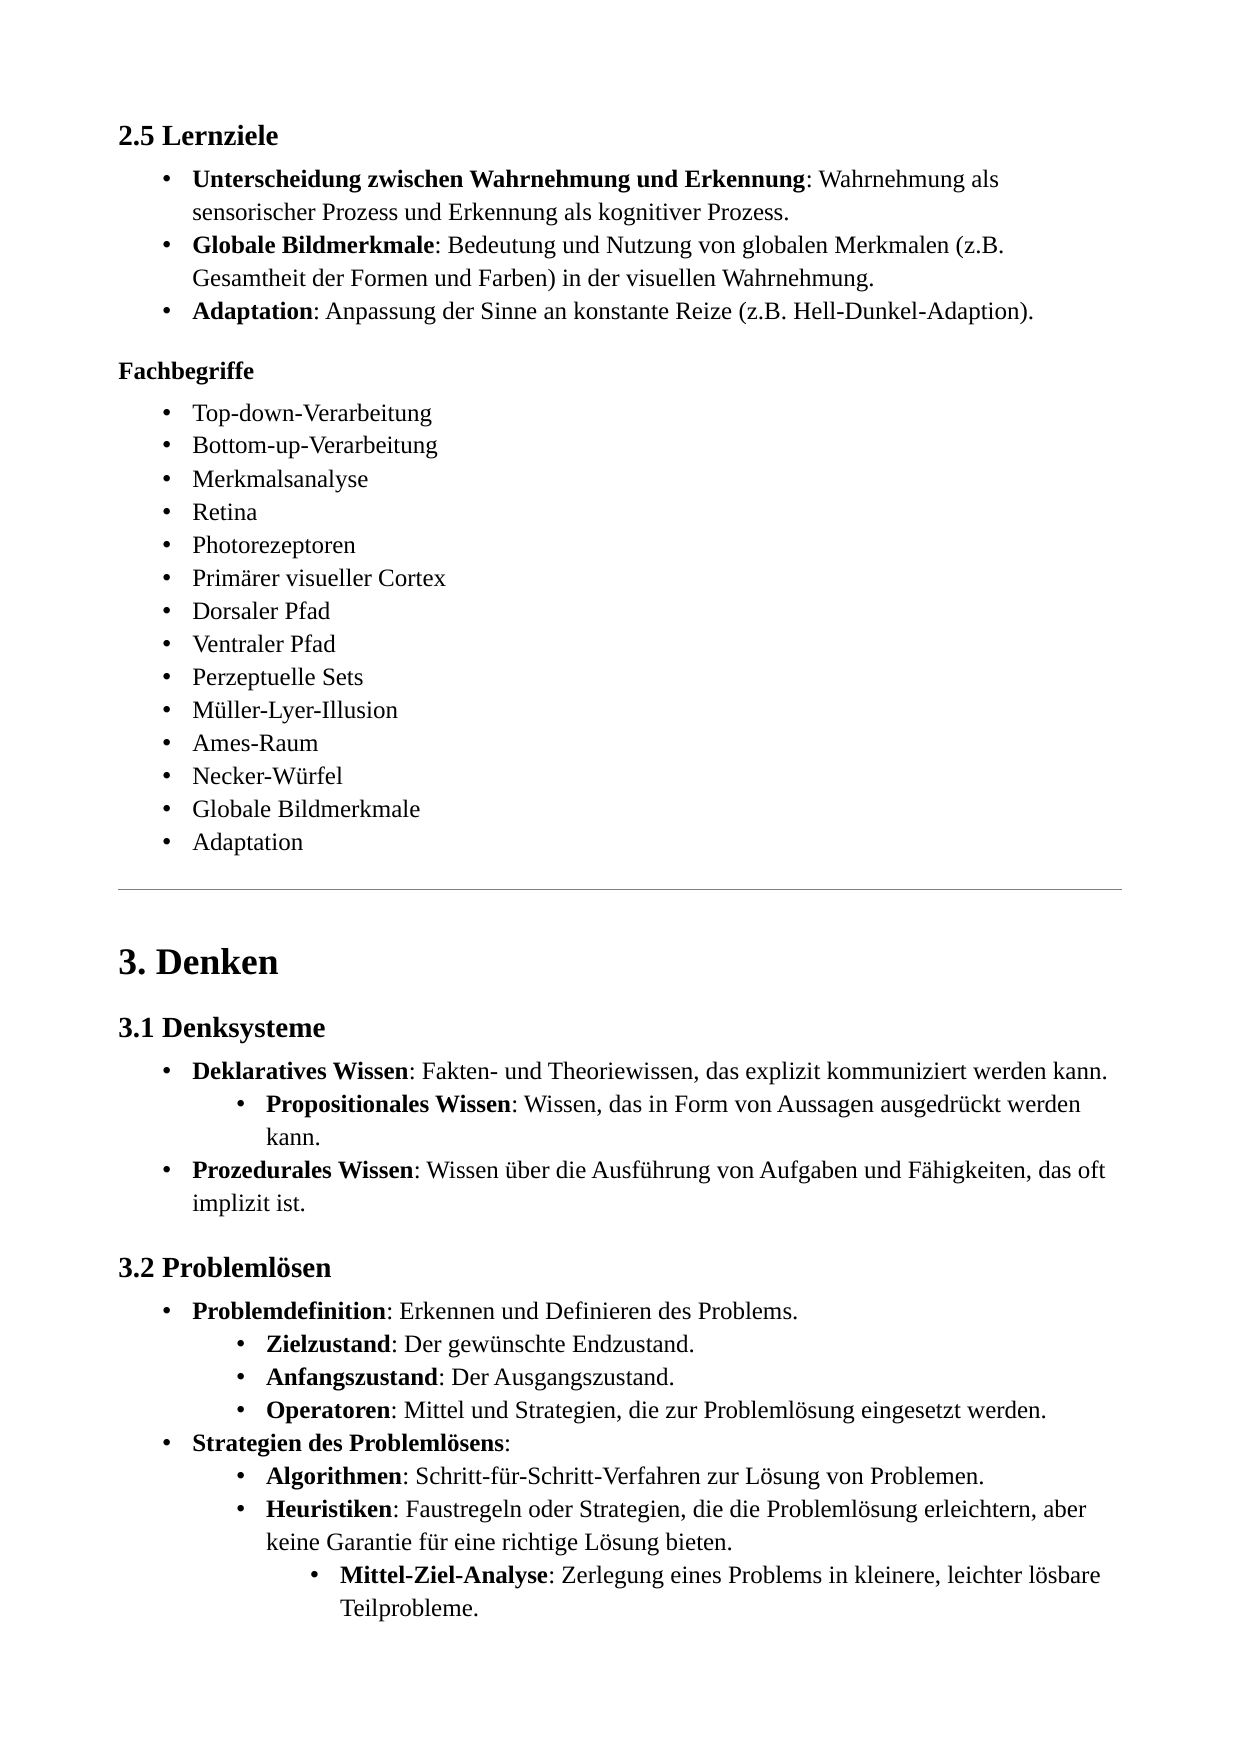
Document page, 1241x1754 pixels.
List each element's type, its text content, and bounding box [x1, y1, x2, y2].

list Algorithmen: Schritt-für-Schritt-Verfahren zur Lösung von Problemen. [236, 1461, 1122, 1490]
subtitle 3.2 Problemlösen [118, 1250, 1122, 1284]
list Ames-Raum [162, 728, 1122, 757]
subtitle 3.1 Denksysteme [118, 1010, 1122, 1043]
subtitle 3. Denken [118, 939, 1122, 983]
list Problemdefinition: Erkennen und Definieren des Problems. [162, 1296, 1122, 1325]
list Müller-Lyer-Illusion [162, 695, 1122, 723]
list Zielzustand: Der gewünschte Endzustand. [236, 1329, 1122, 1358]
list Operatoren: Mittel und Strategien, die zur Problemlösung eingesetzt werden. [236, 1395, 1122, 1424]
list Top-down-Verarbeitung [162, 398, 1122, 426]
list Unterscheidung zwischen Wahrnehmung und Erkennung: Wahrnehmung als sensorischer Prozess und Erkennung als kognitiver Prozess. [162, 164, 1122, 226]
list Retina [162, 497, 1122, 525]
list Dorsaler Pfad [162, 596, 1122, 624]
subtitle 2.5 Lernziele [118, 118, 1122, 152]
list Mittel-Ziel-Analyse: Zerlegung eines Problems in kleinere, leichter lösbare Teilprobleme. [310, 1560, 1122, 1622]
list Propositionales Wissen: Wissen, das in Form von Aussagen ausgedrückt werden kann. [236, 1089, 1122, 1151]
list Prozedurales Wissen: Wissen über die Ausführung von Aufgaben und Fähigkeiten, das oft implizit ist. [162, 1155, 1122, 1217]
list Globale Bildmerkmale [162, 794, 1122, 823]
list Primärer visueller Cortex [162, 563, 1122, 591]
subtitle Fachbegriffe [118, 356, 1122, 385]
list Adaptation: Anpassung der Sinne an konstante Reize (z.B. Hell-Dunkel-Adaption). [162, 296, 1122, 325]
list Necker-Würfel [162, 761, 1122, 789]
list Heuristiken: Faustregeln oder Strategien, die die Problemlösung erleichtern, aber keine Garantie für eine richtige Lösung bieten. [236, 1494, 1122, 1556]
list Perzeptuelle Sets [162, 662, 1122, 691]
list Adaptation [162, 827, 1122, 856]
list Globale Bildmerkmale: Bedeutung und Nutzung von globalen Merkmalen (z.B. Gesamtheit der Formen und Farben) in der visuellen Wahrnehmung. [162, 230, 1122, 292]
list Merkmalsanalyse [162, 464, 1122, 492]
list Deklaratives Wissen: Fakten- und Theoriewissen, das explizit kommuniziert werden kann. [162, 1056, 1122, 1084]
list Bottom-up-Verarbeitung [162, 431, 1122, 459]
list Ventraler Pfad [162, 629, 1122, 657]
list Photorezeptoren [162, 530, 1122, 558]
list Strategien des Problemlösens: [162, 1428, 1122, 1457]
list Anfangszustand: Der Ausgangszustand. [236, 1362, 1122, 1391]
